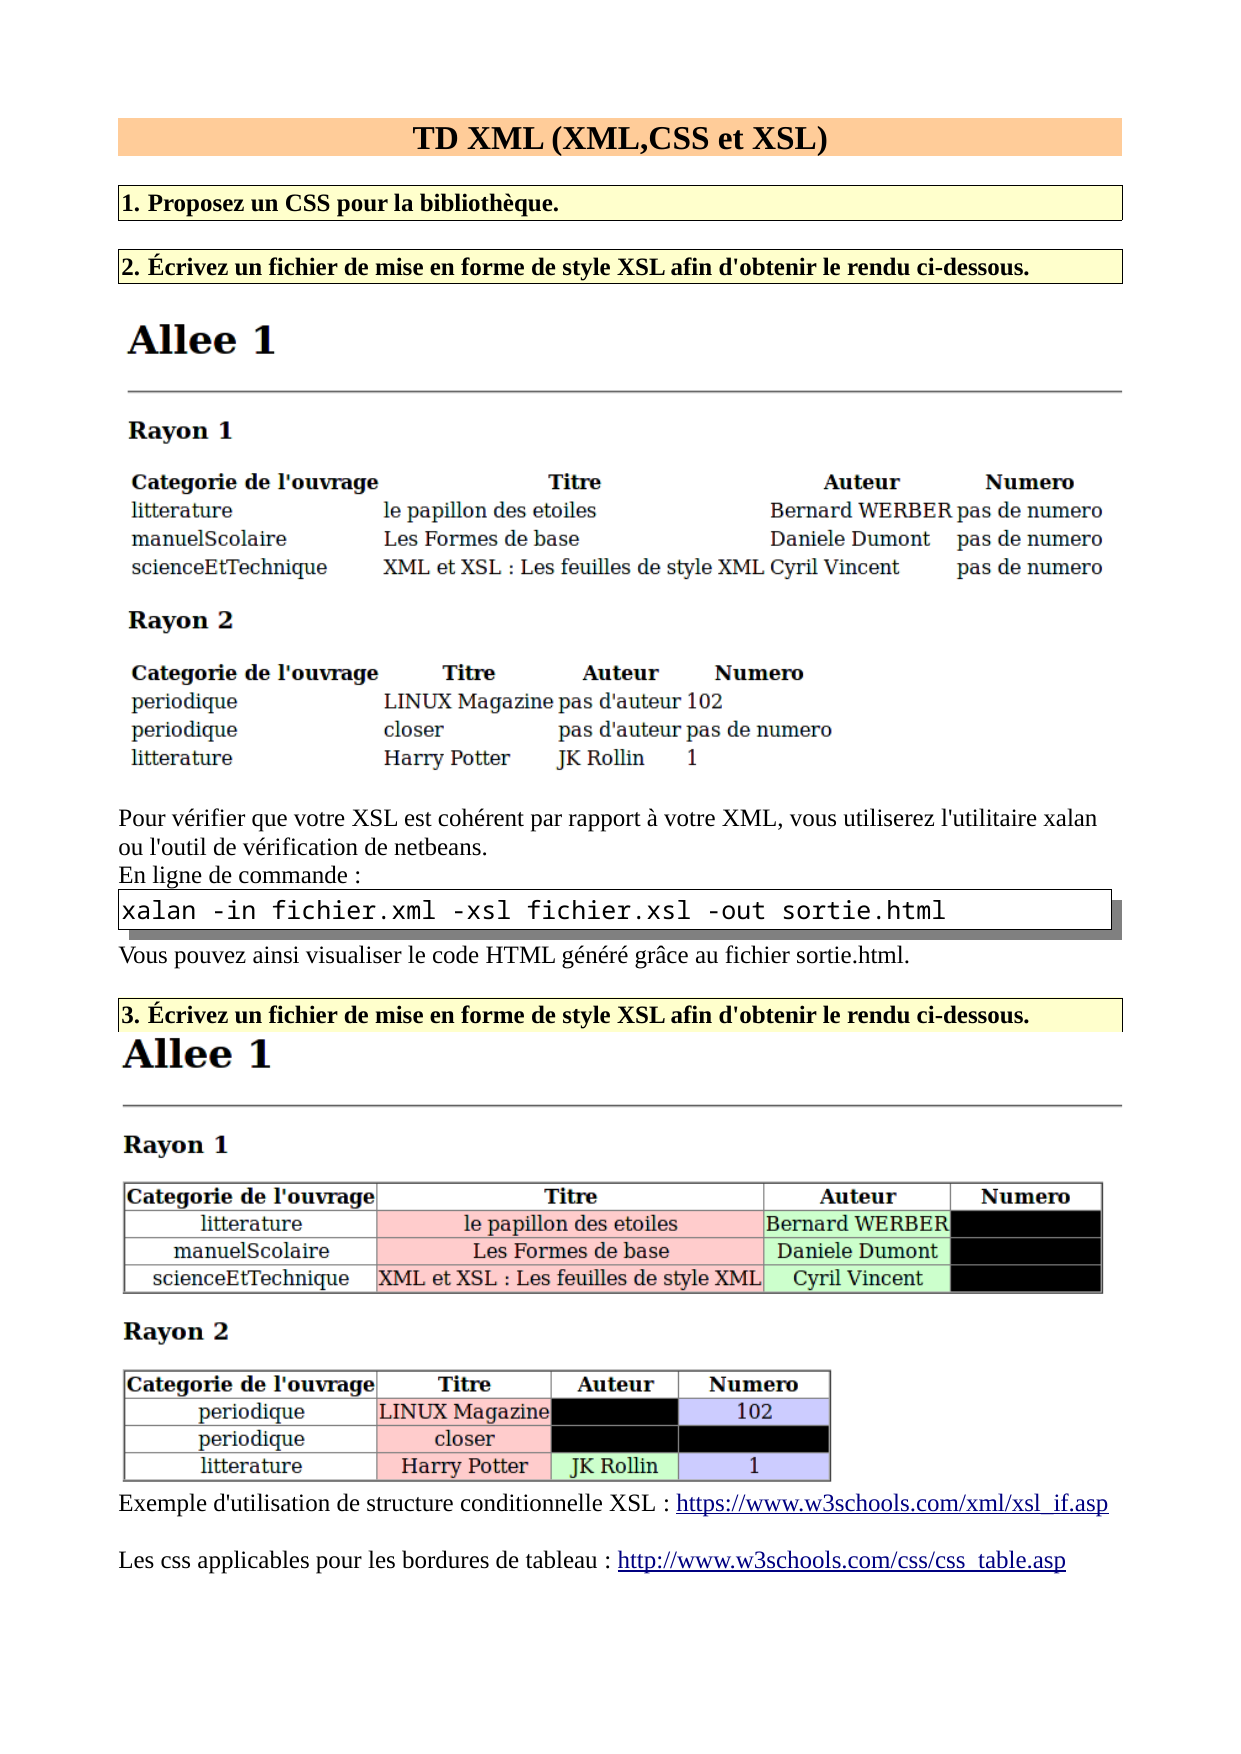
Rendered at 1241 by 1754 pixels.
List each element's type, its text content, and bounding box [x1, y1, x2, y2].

text TD XML (XML,CSS et XSL) [118, 118, 1122, 156]
text Les css applicables pour les bordures de tableau : http://www.w3schools.com/css/css_table.asp [118, 1545, 1122, 1574]
text En ligne de commande : [118, 861, 1122, 889]
text xalan -in fichier.xml -xsl fichier.xsl -out sortie.html [119, 890, 1111, 929]
text Vous pouvez ainsi visualiser le code HTML généré grâce au fichier sortie.html. [118, 940, 1122, 969]
list Écrivez un fichier de mise en forme de style XSL afin d'obtenir le rendu ci-dessous. [119, 999, 1122, 1032]
picture [118, 1032, 1123, 1488]
picture [118, 312, 1123, 775]
text Pour vérifier que votre XSL est cohérent par rapport à votre XML, vous utiliserez l'utilitaire xalan ou l'outil de vérification de netbeans. [118, 803, 1122, 861]
list Écrivez un fichier de mise en forme de style XSL afin d'obtenir le rendu ci-dessous. [119, 250, 1122, 283]
text Exemple d'utilisation de structure conditionnelle XSL : https://www.w3schools.com/xml/xsl_if.asp [118, 1488, 1122, 1517]
list Proposez un CSS pour la bibliothèque. [119, 186, 1122, 220]
